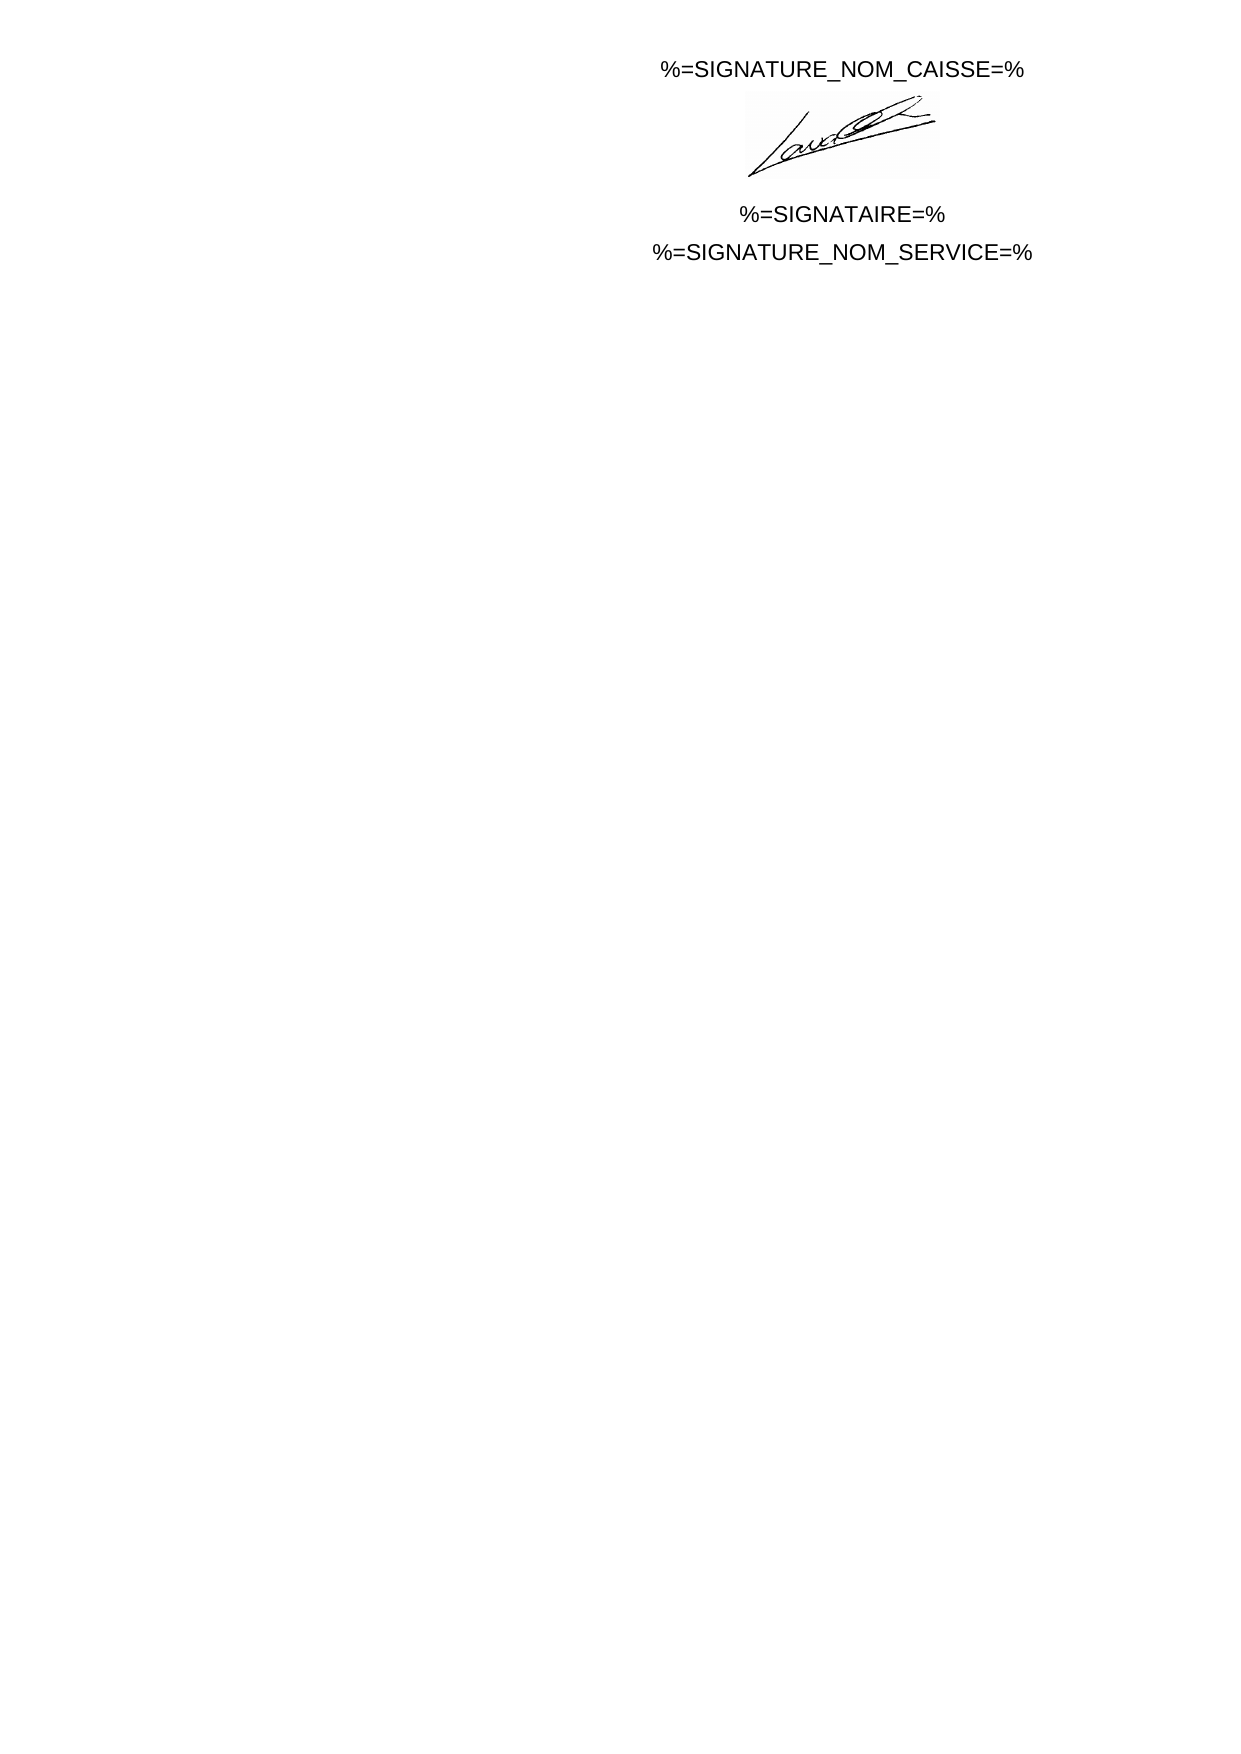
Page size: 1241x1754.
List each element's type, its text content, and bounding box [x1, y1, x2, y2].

table_cell %=SIGNATURE_NOM_SERVICE=% [563, 233, 1122, 271]
table_cell [118, 195, 563, 233]
table_header [118, 50, 563, 195]
table_cell [118, 233, 563, 271]
table_cell %=SIGNATAIRE=% [563, 195, 1122, 233]
picture [744, 91, 940, 179]
table_header %=SIGNATURE_NOM_CAISSE=% [563, 50, 1122, 195]
